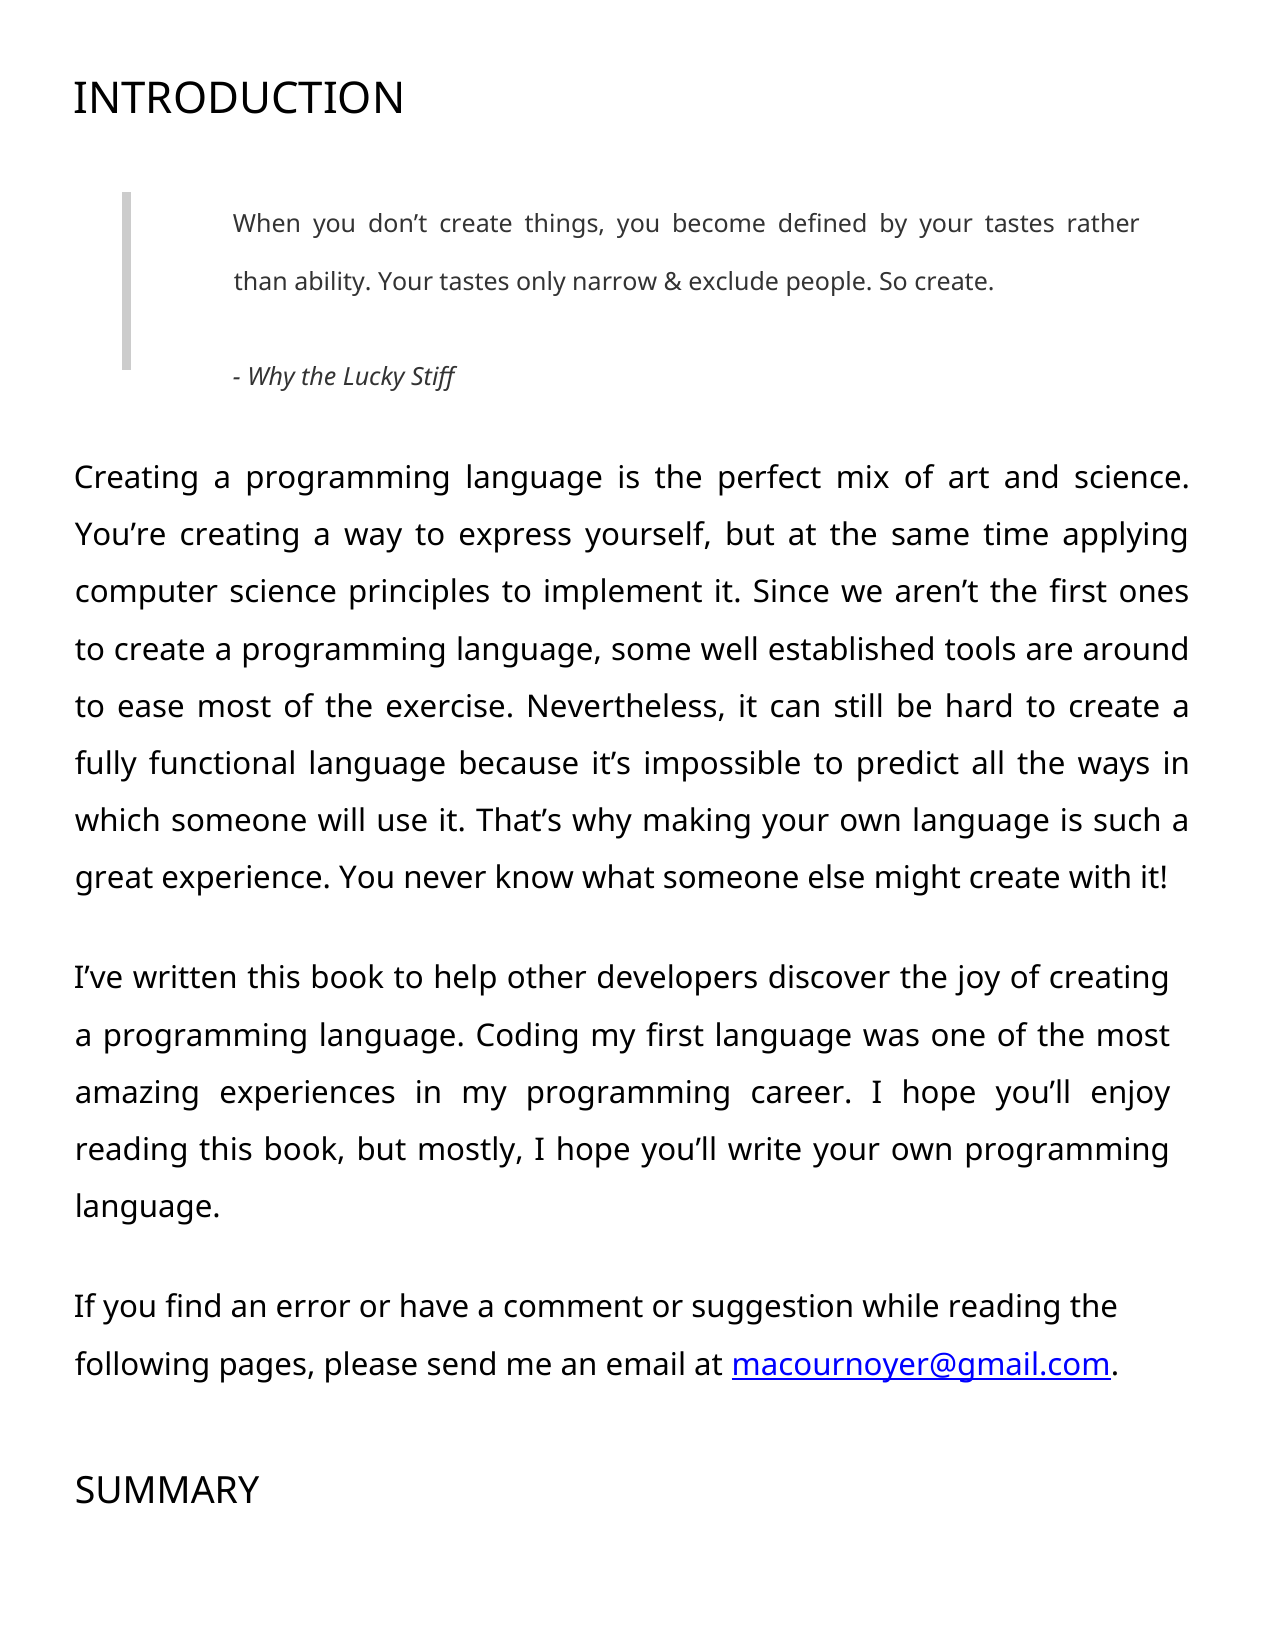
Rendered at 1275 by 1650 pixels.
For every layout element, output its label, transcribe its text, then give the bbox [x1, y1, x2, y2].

text Creating a programming language is the perfect mix of art and science. You’re creating a way to express yourself, but at the same time applying computer science principles to implement it. Since we aren’t the first ones to create a programming language, some well established tools are around to ease most of the exercise. Nevertheless, it can still be hard to create a fully functional language because it’s impossible to predict all the ways in which someone will use it. That’s why making your own language is such a great experience. You never know what someone else might create with it! [73, 455, 1191, 897]
text When you don’t create things, you become defined by your tastes rather than ability. Your tastes only narrow & exclude people. So create. [131, 206, 1141, 298]
text I’ve written this book to help other developers discover the joy of creating a programming language. Coding my first language was one of the most amazing experiences in my programming career. I hope you’ll enjoy reading this book, but mostly, I hope you’ll write your own programming language. [73, 955, 1172, 1226]
text If you find an error or have a comment or suggestion while reading the following pages, please send me an email at macournoyer@gmail.com. [73, 1284, 1191, 1384]
text - Why the Lucky Stiff [122, 358, 1274, 392]
text INTRODUCTION [73, 67, 1272, 127]
subtitle SUMMARY [74, 1463, 1274, 1514]
